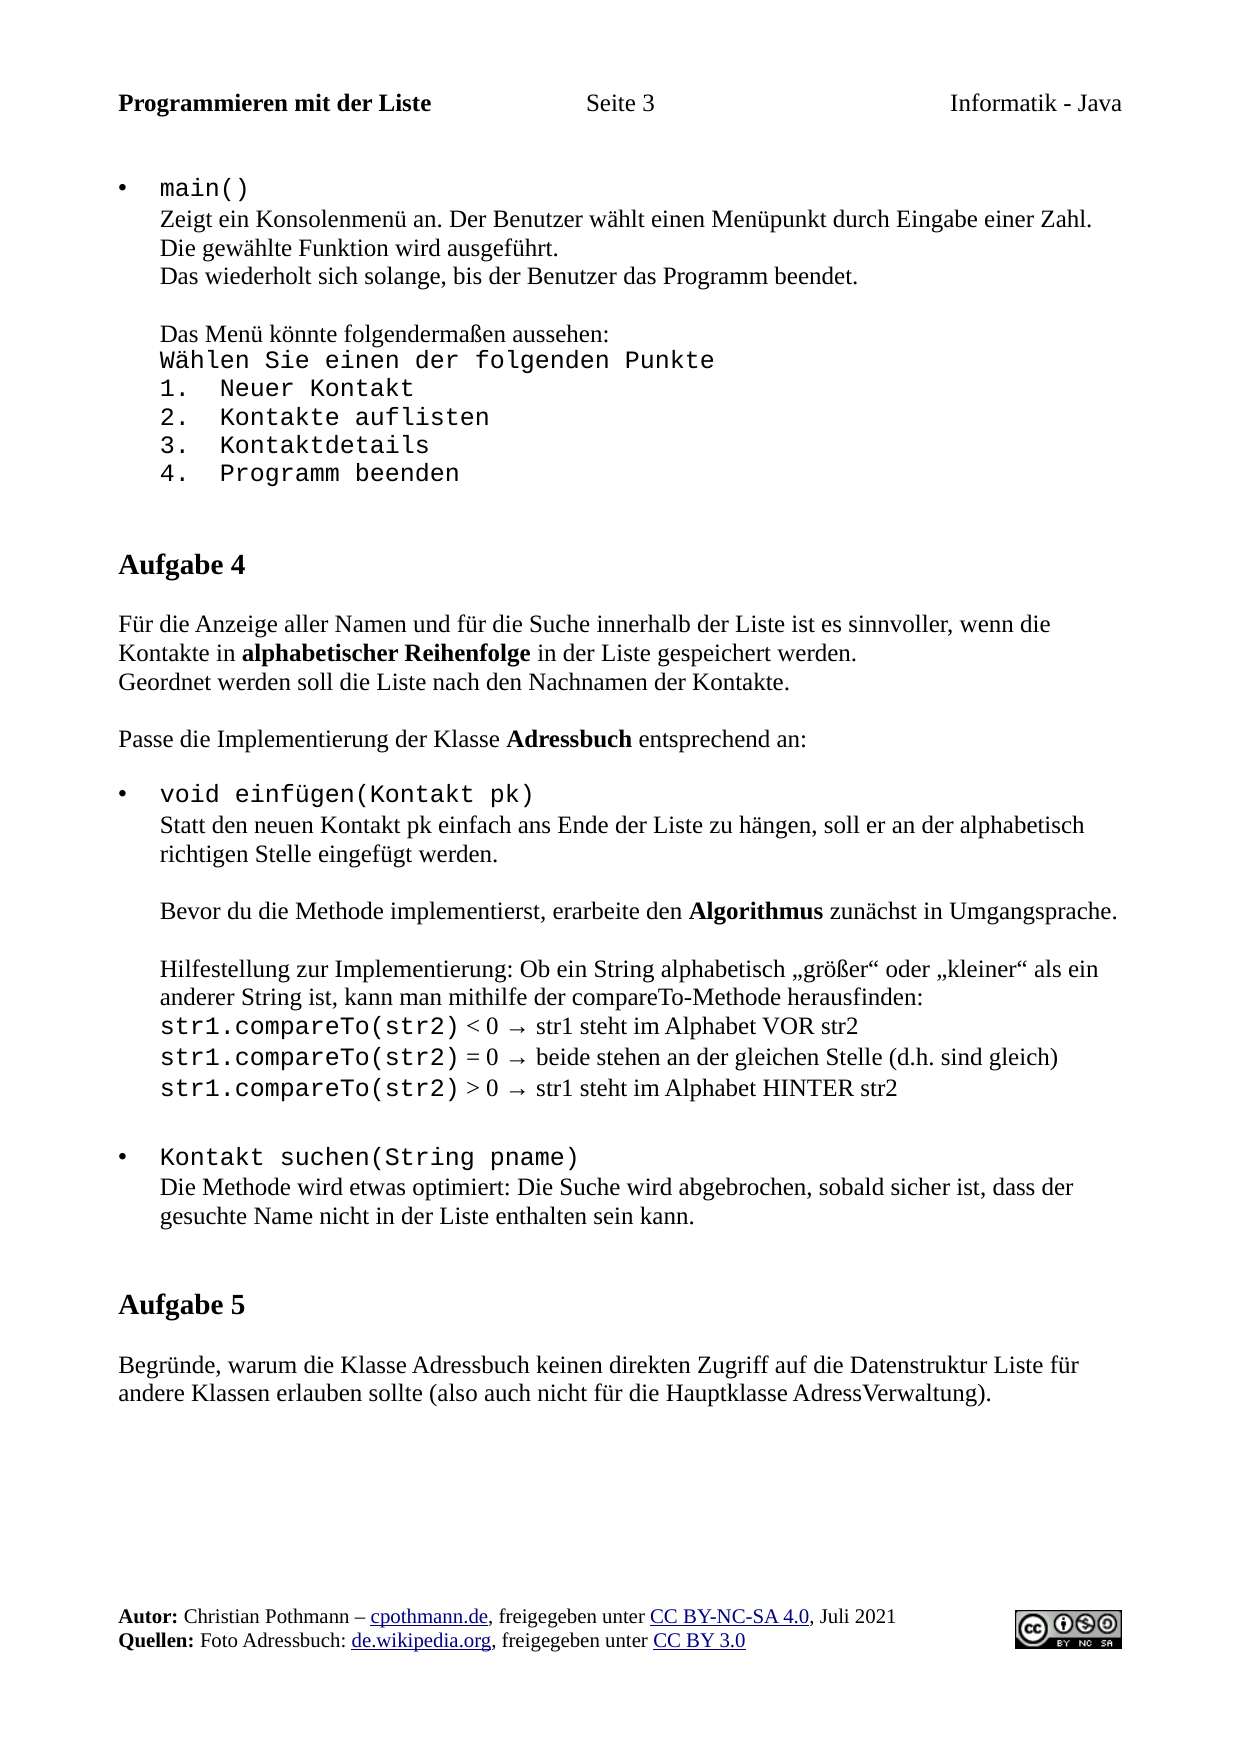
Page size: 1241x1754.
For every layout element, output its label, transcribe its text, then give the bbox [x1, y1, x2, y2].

list main() Zeigt ein Konsolenmenü an. Der Benutzer wählt einen Menüpunkt durch Eingabe einer Zahl. Die gewählte Funktion wird ausgeführt. Das wiederholt sich solange, bis der Benutzer das Programm beendet. Das Menü könnte folgendermaßen aussehen: Wählen Sie einen der folgenden Punkte 1. Neuer Kontakt 2. Kontakte auflisten 3. Kontaktdetails 4. Programm beenden [118, 176, 1122, 489]
text Autor: Christian Pothmann – cpothmann.de, freigegeben unter CC BY-NC-SA 4.0, Juli 2021 [118, 1604, 1122, 1628]
text Aufgabe 4 [118, 547, 1122, 580]
picture [1015, 1610, 1122, 1649]
text Passe die Implementierung der Klasse Adressbuch entsprechend an: [118, 724, 1122, 753]
list Kontakt suchen(String pname) Die Methode wird etwas optimiert: Die Suche wird abgebrochen, sobald sicher ist, dass der gesuchte Name nicht in der Liste enthalten sein kann. [118, 1144, 1122, 1230]
text Quellen: Foto Adressbuch: de.wikipedia.org, freigegeben unter CC BY 3.0 [118, 1628, 1122, 1652]
text Für die Anzeige aller Namen und für die Suche innerhalb der Liste ist es sinnvoller, wenn die Kontakte in alphabetischer Reihenfolge in der Liste gespeichert werden. Geordnet werden soll die Liste nach den Nachnamen der Kontakte. [118, 609, 1122, 695]
list void einfügen(Kontakt pk) Statt den neuen Kontakt pk einfach ans Ende der Liste zu hängen, soll er an der alphabetisch richtigen Stelle eingefügt werden. Bevor du die Methode implementierst, erarbeite den Algorithmus zunächst in Umgangsprache. Hilfestellung zur Implementierung: Ob ein String alphabetisch „größer“ oder „kleiner“ als ein anderer String ist, kann man mithilfe der compareTo-Methode herausfinden: str1.compareTo(str2) < 0 → str1 steht im Alphabet VOR str2 str1.compareTo(str2) = 0 → beide stehen an der gleichen Stelle (d.h. sind gleich) str1.compareTo(str2) > 0 → str1 steht im Alphabet HINTER str2 [118, 782, 1122, 1104]
text Aufgabe 5 [118, 1287, 1122, 1321]
text Begründe, warum die Klasse Adressbuch keinen direkten Zugriff auf die Datenstruktur Liste für andere Klassen erlauben sollte (also auch nicht für die Hauptklasse AdressVerwaltung). [118, 1350, 1122, 1407]
